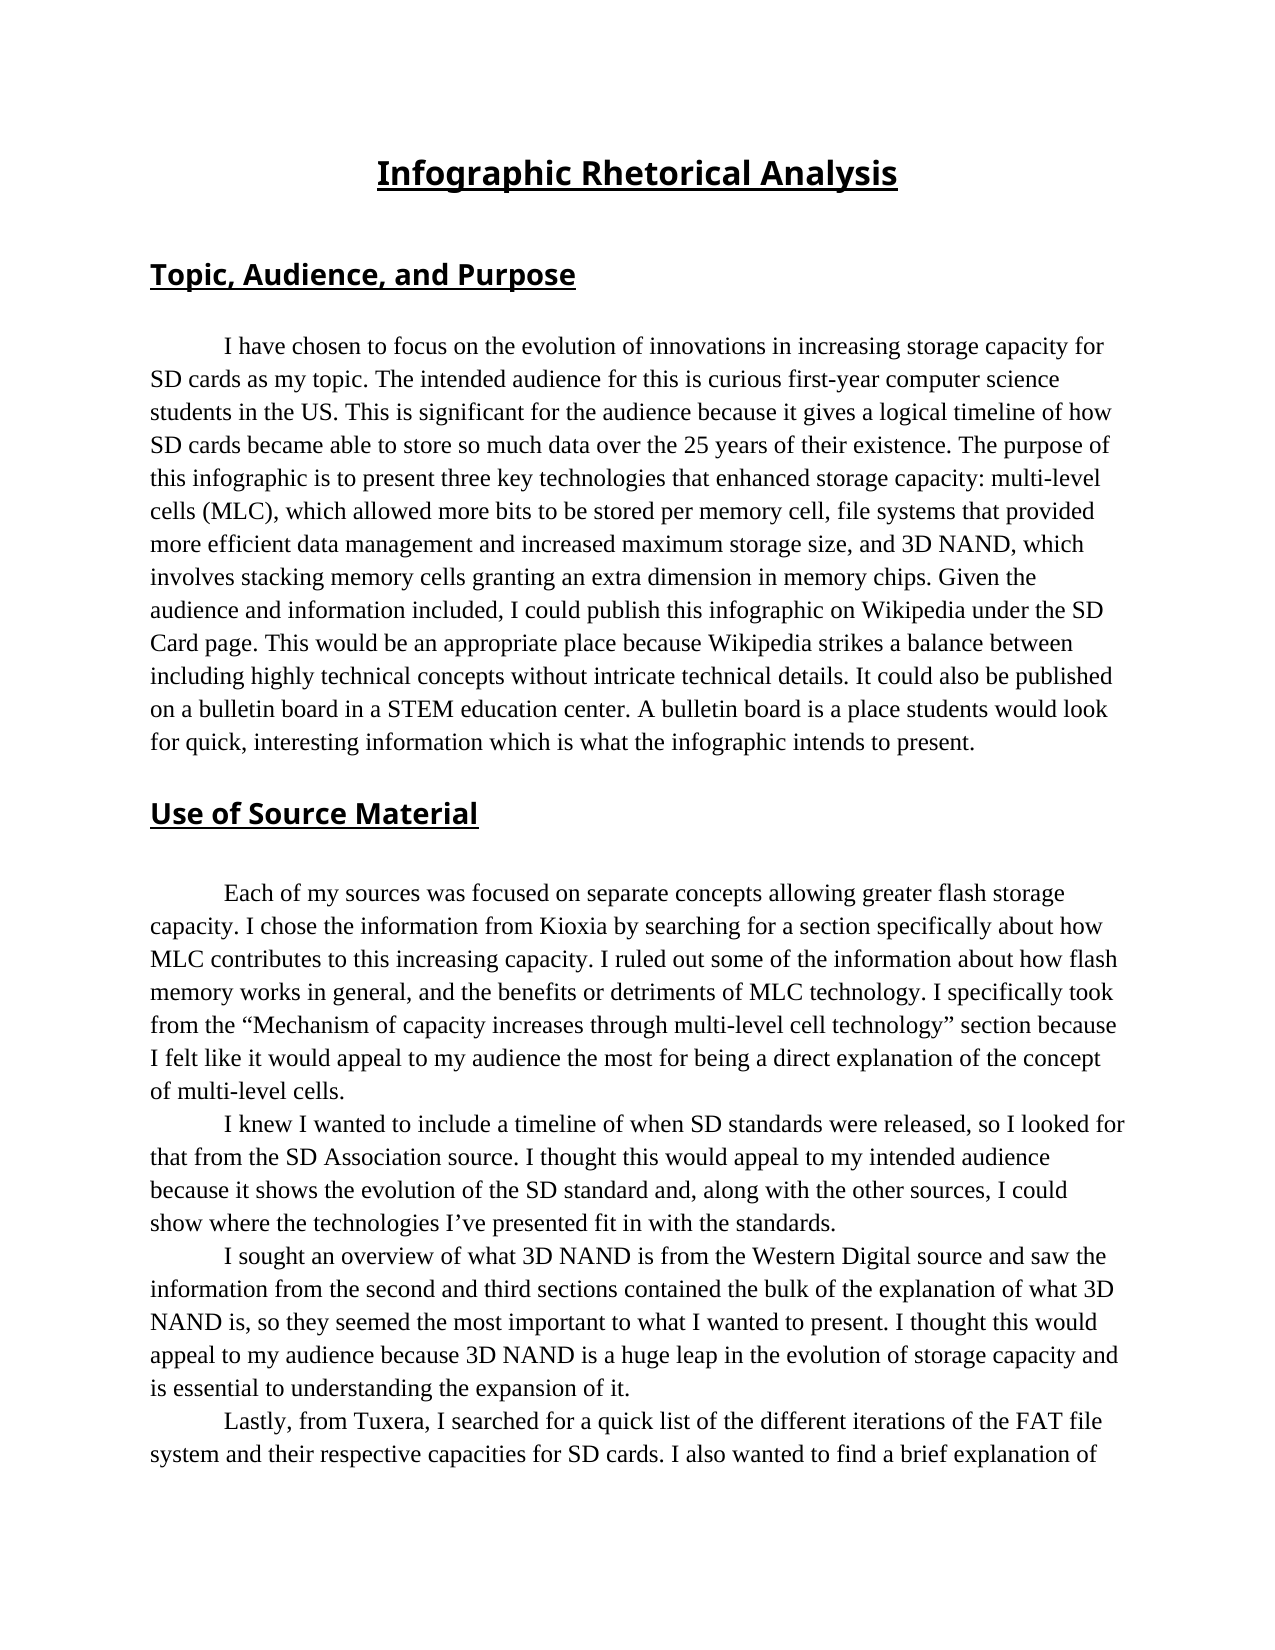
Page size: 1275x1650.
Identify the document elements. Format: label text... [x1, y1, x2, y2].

text Lastly, from Tuxera, I searched for a quick list of the different iterations of the FAT file system and their respective capacities for SD cards. I also wanted to find a brief explanation of [150, 1406, 1125, 1468]
text Topic, Audience, and Purpose [150, 254, 1125, 294]
text Use of Source Material [150, 793, 1125, 833]
text I knew I wanted to include a timeline of when SD standards were released, so I looked for that from the SD Association source. I thought this would appeal to my intended audience because it shows the evolution of the SD standard and, along with the other sources, I could show where the technologies I’ve presented fit in with the standards. [150, 1109, 1125, 1237]
text Each of my sources was focused on separate concepts allowing greater flash storage capacity. I chose the information from Kioxia by searching for a section specifically about how MLC contributes to this increasing capacity. I ruled out some of the information about how flash memory works in general, and the benefits or detriments of MLC technology. I specifically took from the “Mechanism of capacity increases through multi-level cell technology” section because I felt like it would appeal to my audience the most for being a direct explanation of the concept of multi-level cells. [150, 878, 1125, 1105]
text I sought an overview of what 3D NAND is from the Western Digital source and saw the information from the second and third sections contained the bulk of the explanation of what 3D NAND is, so they seemed the most important to what I wanted to present. I thought this would appeal to my audience because 3D NAND is a huge leap in the evolution of storage capacity and is essential to understanding the expansion of it. [150, 1241, 1125, 1402]
text Infographic Rhetorical Analysis [150, 150, 1125, 195]
text I have chosen to focus on the evolution of innovations in increasing storage capacity for SD cards as my topic. The intended audience for this is curious first-year computer science students in the US. This is significant for the audience because it gives a logical timeline of how SD cards became able to store so much data over the 25 years of their existence. The purpose of this infographic is to present three key technologies that enhanced storage capacity: multi-level cells (MLC), which allowed more bits to be stored per memory cell, file systems that provided more efficient data management and increased maximum storage size, and 3D NAND, which involves stacking memory cells granting an extra dimension in memory chips. Given the audience and information included, I could publish this infographic on Wikipedia under the SD Card page. This would be an appropriate place because Wikipedia strikes a balance between including highly technical concepts without intricate technical details. It could also be published on a bulletin board in a STEM education center. A bulletin board is a place students would look for quick, interesting information which is what the infographic intends to present. [150, 331, 1125, 756]
